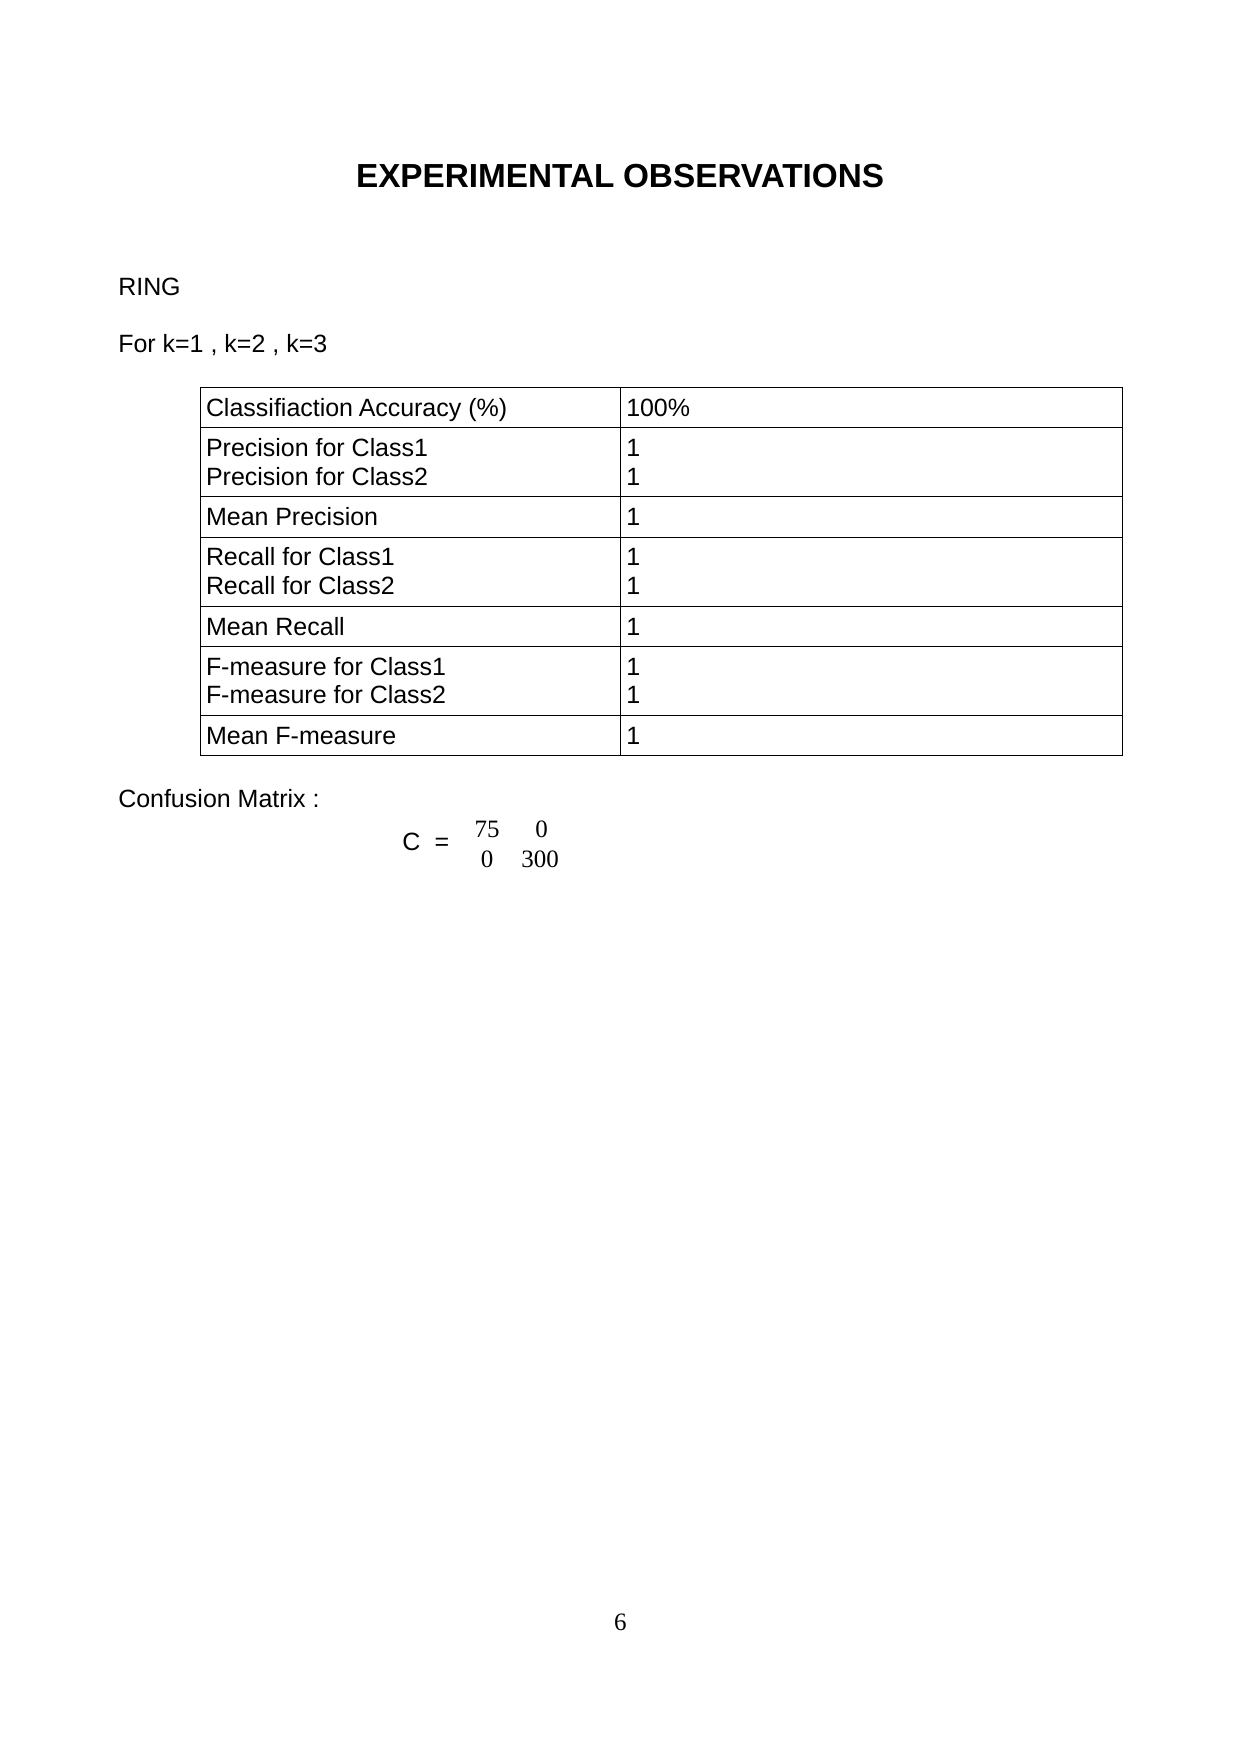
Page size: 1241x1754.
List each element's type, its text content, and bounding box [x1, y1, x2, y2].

text Confusion Matrix : [118, 784, 1122, 813]
text EXPERIMENTAL OBSERVATIONS [118, 157, 1122, 195]
table_cell Mean Precision [201, 497, 620, 537]
table_cell Precision for Class1 Precision for Class2 [201, 428, 620, 496]
table_cell 1 [621, 716, 1122, 755]
table_cell F-measure for Class1 F-measure for Class2 [201, 647, 620, 715]
table_header Classifiaction Accuracy (%) [201, 388, 620, 427]
table_cell Recall for Class1 Recall for Class2 [201, 538, 620, 606]
table_header 100% [621, 388, 1122, 427]
text C = [118, 813, 1122, 873]
table_cell 1 [621, 497, 1122, 537]
text For k=1 , k=2 , k=3 [118, 329, 1122, 358]
table_cell Mean Recall [201, 607, 620, 646]
text RING [118, 272, 1122, 301]
table_cell 1 1 [621, 428, 1122, 496]
table_cell 1 1 [621, 538, 1122, 606]
table_cell 1 1 [621, 647, 1122, 715]
table_cell 1 [621, 607, 1122, 646]
table_cell Mean F-measure [201, 716, 620, 755]
